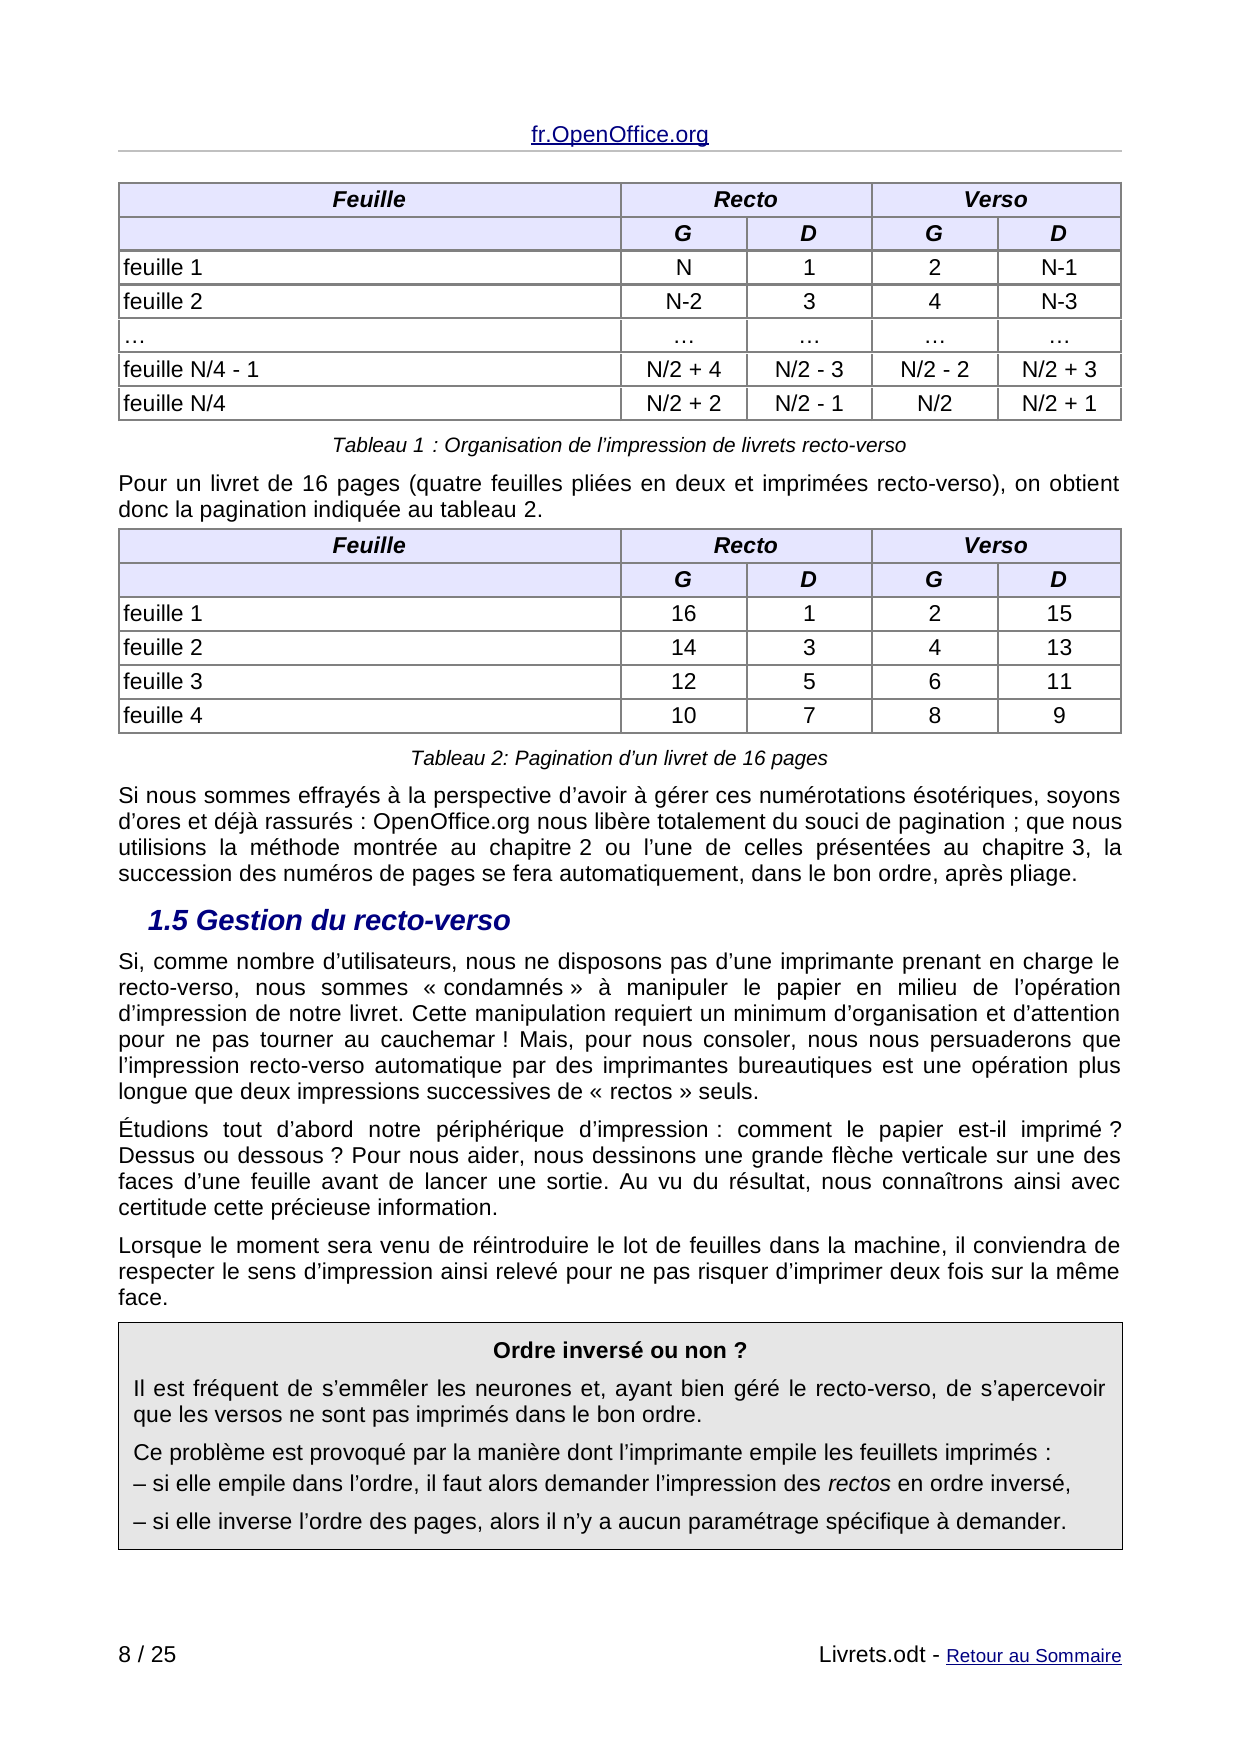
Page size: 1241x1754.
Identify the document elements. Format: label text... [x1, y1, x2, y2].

table_cell 7 [748, 700, 871, 732]
table_cell … [999, 320, 1120, 351]
table_cell feuille 3 [120, 666, 620, 698]
table_cell N/2 + 3 [999, 354, 1120, 385]
table_cell feuille 2 [120, 632, 620, 664]
text – si elle inverse l’ordre des pages, alors il n’y a aucun paramétrage spécifique à demander. [119, 1494, 1122, 1549]
text Si nous sommes effrayés à la perspective d’avoir à gérer ces numérotations ésotériques, soyons d’ores et déjà rassurés : OpenOffice.org nous libère totalement du souci de pagination ; que nous utilisions la méthode montrée au chapitre 2 ou l’une de celles présentées au chapitre 3, la succession des numéros de pages se fera automatiquement, dans le bon ordre, après pliage. [118, 782, 1122, 886]
table_cell 13 [999, 632, 1120, 664]
table_cell feuille 1 [120, 252, 620, 283]
table_header Recto [622, 530, 871, 562]
table_cell 1 [748, 252, 871, 283]
table_header Verso [873, 530, 1120, 562]
table_cell 9 [999, 700, 1120, 732]
table_cell [120, 564, 620, 596]
table_cell [120, 218, 620, 249]
subtitle Gestion du recto-verso [148, 904, 1122, 937]
table_cell N/2 [873, 388, 997, 419]
table_cell … [622, 320, 746, 351]
text Pour un livret de 16 pages (quatre feuilles pliées en deux et imprimées recto-verso), on obtient donc la pagination indiquée au tableau 2. [118, 470, 1122, 522]
table_cell 5 [748, 666, 871, 698]
table_cell 11 [999, 666, 1120, 698]
text Ordre inversé ou non ? [119, 1323, 1122, 1360]
table_cell N/2 + 2 [622, 388, 746, 419]
table_cell G [622, 564, 746, 596]
table_header Verso [873, 184, 1120, 216]
text Tableau 2: Pagination d’un livret de 16 pages [118, 746, 1122, 770]
table_cell 14 [622, 632, 746, 664]
table_cell feuille 1 [120, 598, 620, 630]
table_cell D [999, 564, 1120, 596]
table_cell 3 [748, 632, 871, 664]
table_cell N/2 + 4 [622, 354, 746, 385]
table_cell 8 [873, 700, 997, 732]
table_cell … [748, 320, 871, 351]
text Lorsque le moment sera venu de réintroduire le lot de feuilles dans la machine, il conviendra de respecter le sens d’impression ainsi relevé pour ne pas risquer d’imprimer deux fois sur la même face. [118, 1232, 1122, 1311]
table_header Feuille [120, 530, 620, 562]
text – si elle empile dans l’ordre, il faut alors demander l’impression des rectos en ordre inversé, [119, 1456, 1122, 1494]
table_cell D [999, 218, 1120, 249]
table_cell N-2 [622, 286, 746, 317]
table_cell 12 [622, 666, 746, 698]
table_cell N [622, 252, 746, 283]
table_cell … [120, 320, 620, 351]
table_cell 10 [622, 700, 746, 732]
table_cell 4 [873, 632, 997, 664]
text Ce problème est provoqué par la manière dont l’imprimante empile les feuillets imprimés : [119, 1424, 1122, 1456]
table_cell 15 [999, 598, 1120, 630]
table_cell … [873, 320, 997, 351]
table_header Feuille [120, 184, 620, 216]
table_cell 4 [873, 286, 997, 317]
table_cell G [622, 218, 746, 249]
table_header Recto [622, 184, 871, 216]
table_cell N-1 [999, 252, 1120, 283]
table_cell N-3 [999, 286, 1120, 317]
table_cell D [748, 564, 871, 596]
table_cell 3 [748, 286, 871, 317]
table_cell G [873, 218, 997, 249]
text Si, comme nombre d’utilisateurs, nous ne disposons pas d’une imprimante prenant en charge le recto-verso, nous sommes « condamnés » à manipuler le papier en milieu de l’opération d’impression de notre livret. Cette manipulation requiert un minimum d’organisation et d’attention pour ne pas tourner au cauchemar ! Mais, pour nous consoler, nous nous persuaderons que l’impression recto-verso automatique par des imprimantes bureautiques est une opération plus longue que deux impressions successives de « rectos » seuls. [118, 948, 1122, 1105]
table_cell feuille 4 [120, 700, 620, 732]
table_cell 1 [748, 598, 871, 630]
table_cell N/2 - 3 [748, 354, 871, 385]
table_cell 2 [873, 252, 997, 283]
table_cell 2 [873, 598, 997, 630]
table_cell feuille N/4 - 1 [120, 354, 620, 385]
table_cell N/2 - 1 [748, 388, 871, 419]
table_cell 6 [873, 666, 997, 698]
table_cell feuille 2 [120, 286, 620, 317]
table_cell feuille N/4 [120, 388, 620, 419]
table_cell G [873, 564, 997, 596]
table_cell N/2 - 2 [873, 354, 997, 385]
text Il est fréquent de s’emmêler les neurones et, ayant bien géré le recto-verso, de s’apercevoir que les versos ne sont pas imprimés dans le bon ordre. [119, 1360, 1122, 1424]
table_cell D [748, 218, 871, 249]
table_cell 16 [622, 598, 746, 630]
text Tableau 1 : Organisation de l’impression de livrets recto-verso [118, 434, 1122, 457]
table_cell N/2 + 1 [999, 388, 1120, 419]
text Étudions tout d’abord notre périphérique d’impression : comment le papier est-il imprimé ? Dessus ou dessous ? Pour nous aider, nous dessinons une grande flèche verticale sur une des faces d’une feuille avant de lancer une sortie. Au vu du résultat, nous connaîtrons ainsi avec certitude cette précieuse information. [118, 1116, 1122, 1221]
